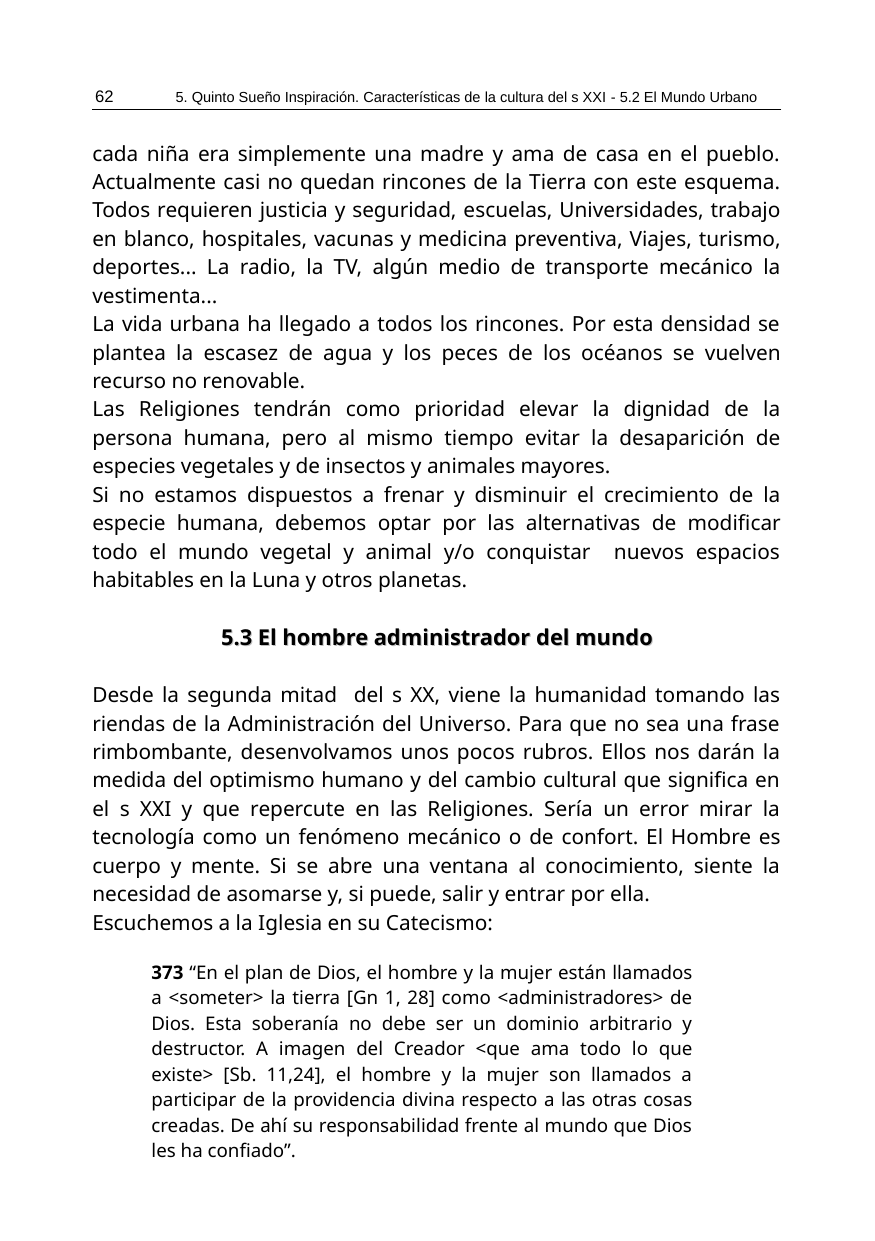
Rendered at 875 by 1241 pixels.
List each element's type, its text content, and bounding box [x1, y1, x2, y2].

text cada niña era simplemente una madre y ama de casa en el pueblo. Actualmente casi no quedan rincones de la Tierra con este esquema. Todos requieren justicia y seguridad, escuelas, Universidades, trabajo en blanco, hospitales, vacunas y medicina preventiva, Viajes, turismo, deportes... La radio, la TV, algún medio de transporte mecánico la vestimenta... [92, 139, 781, 309]
subtitle 5.3 El hombre administrador del mundo [92, 622, 781, 652]
text Si no estamos dispuestos a frenar y disminuir el crecimiento de la especie humana, debemos optar por las alternativas de modificar todo el mundo vegetal y animal y/o conquistar nuevos espacios habitables en la Luna y otros planetas. [92, 480, 781, 594]
text 373 “En el plan de Dios, el hombre y la mujer están llamados a <someter> la tierra [Gn 1, 28] como <administradores> de Dios. Esta soberanía no debe ser un dominio arbitrario y destructor. A imagen del Creador <que ama todo lo que existe> [Sb. 11,24], el hombre y la mujer son llamados a participar de la providencia divina respecto a las otras cosas creadas. De ahí su responsabilidad frente al mundo que Dios les ha confiado”. [151, 959, 693, 1163]
text Las Religiones tendrán como prioridad elevar la dignidad de la persona humana, pero al mismo tiempo evitar la desaparición de especies vegetales y de insectos y animales mayores. [92, 394, 781, 480]
text Escuchemos a la Iglesia en su Catecismo: [92, 908, 781, 936]
text Desde la segunda mitad del s XX, viene la humanidad tomando las riendas de la Administración del Universo. Para que no sea una frase rimbombante, desenvolvamos unos pocos rubros. Ellos nos darán la medida del optimismo humano y del cambio cultural que significa en el s XXI y que repercute en las Religiones. Sería un error mirar la tecnología como un fenómeno mecánico o de confort. El Hombre es cuerpo y mente. Si se abre una ventana al conocimiento, siente la necesidad de asomarse y, si puede, salir y entrar por ella. [92, 680, 781, 908]
text La vida urbana ha llegado a todos los rincones. Por esta densidad se plantea la escasez de agua y los peces de los océanos se vuelven recurso no renovable. [92, 309, 781, 394]
